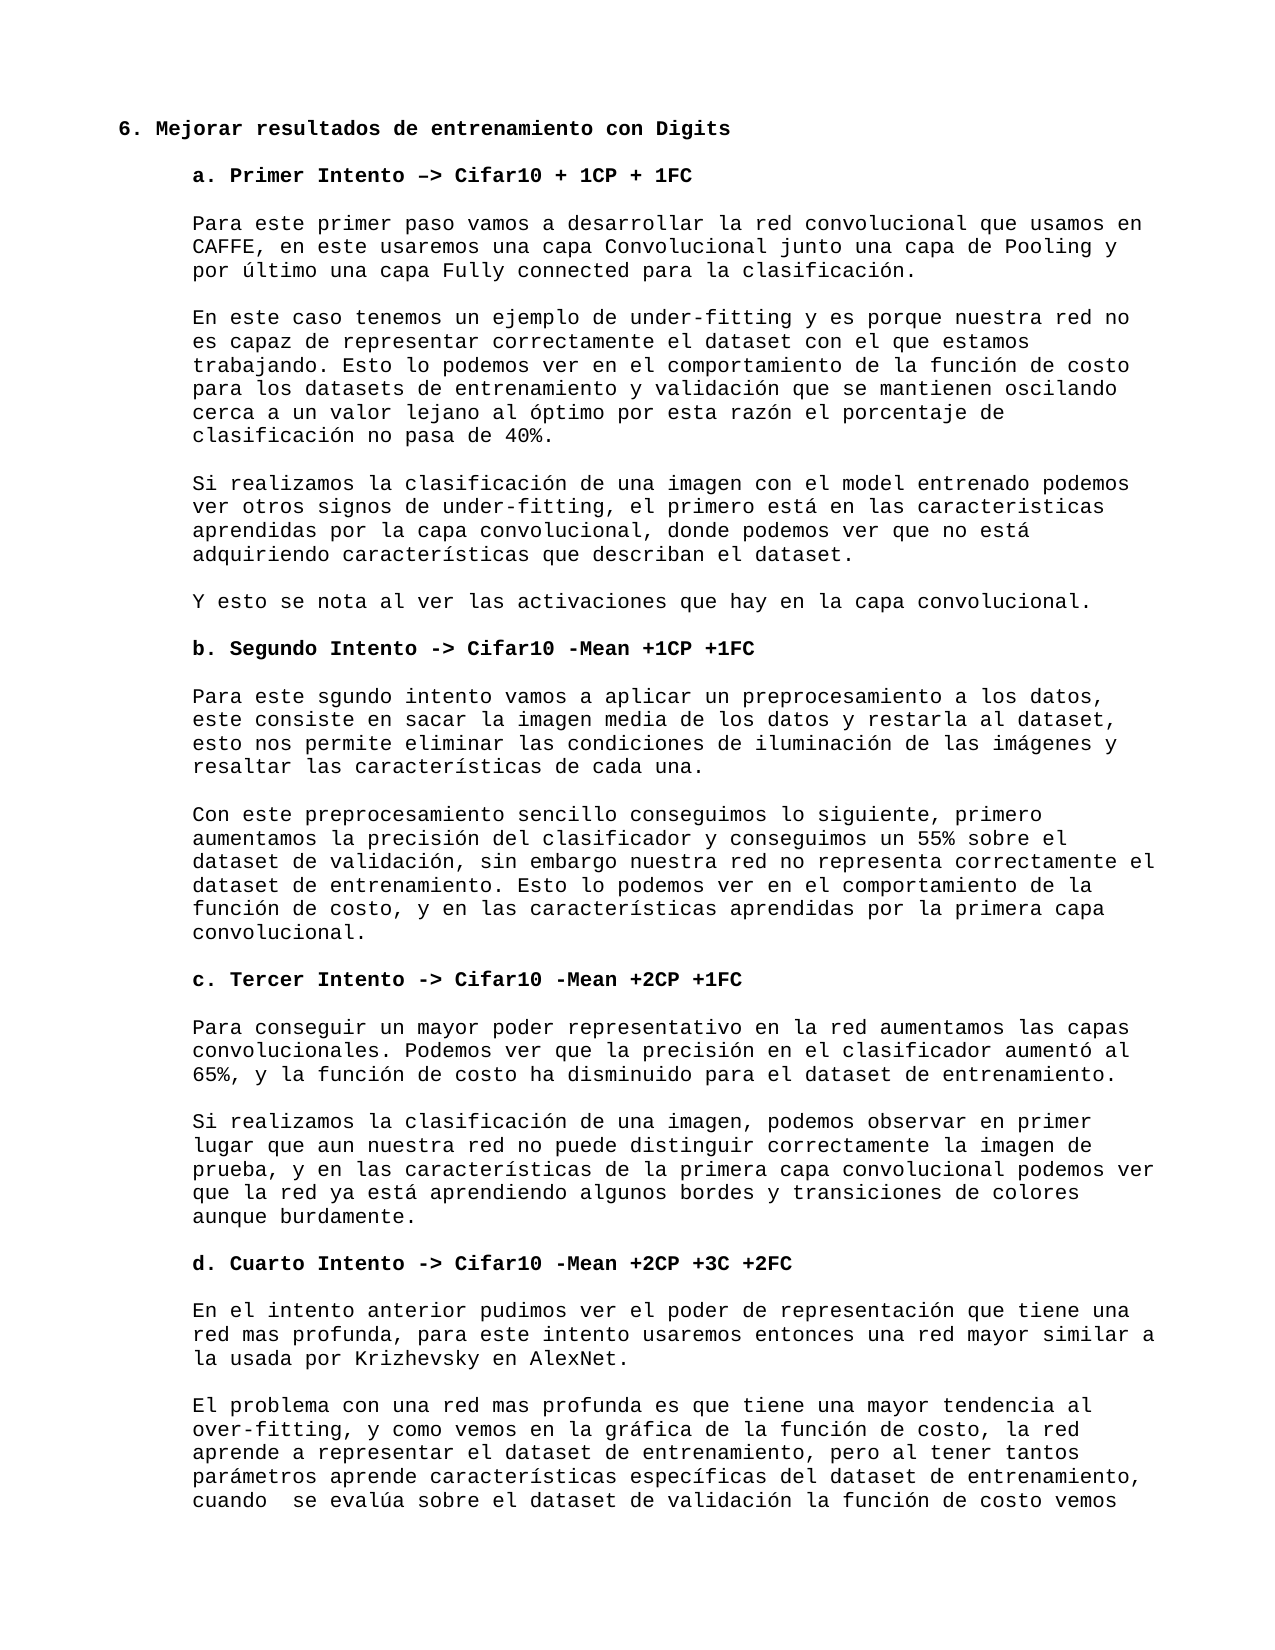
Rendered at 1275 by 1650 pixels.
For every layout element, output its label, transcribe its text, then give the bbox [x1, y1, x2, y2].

text El problema con una red mas profunda es que tiene una mayor tendencia al over-fitting, y como vemos en la gráfica de la función de costo, la red aprende a representar el dataset de entrenamiento, pero al tener tantos parámetros aprende características específicas del dataset de entrenamiento, cuando se evalúa sobre el dataset de validación la función de costo vemos [118, 1395, 1157, 1513]
text c. Tercer Intento -> Cifar10 -Mean +2CP +1FC [118, 969, 1157, 993]
text Si realizamos la clasificación de una imagen con el model entrenado podemos ver otros signos de under-fitting, el primero está en las caracteristicas aprendidas por la capa convolucional, donde podemos ver que no está adquiriendo características que describan el dataset. [118, 473, 1157, 567]
text a. Primer Intento –> Cifar10 + 1CP + 1FC [118, 165, 1157, 189]
text Para este primer paso vamos a desarrollar la red convolucional que usamos en CAFFE, en este usaremos una capa Convolucional junto una capa de Pooling y por último una capa Fully connected para la clasificación. [118, 213, 1157, 284]
text Con este preprocesamiento sencillo conseguimos lo siguiente, primero aumentamos la precisión del clasificador y conseguimos un 55% sobre el dataset de validación, sin embargo nuestra red no representa correctamente el dataset de entrenamiento. Esto lo podemos ver en el comportamiento de la función de costo, y en las características aprendidas por la primera capa convolucional. [118, 804, 1157, 946]
text b. Segundo Intento -> Cifar10 -Mean +1CP +1FC [118, 638, 1157, 662]
text Para conseguir un mayor poder representativo en la red aumentamos las capas convolucionales. Podemos ver que la precisión en el clasificador aumentó al 65%, y la función de costo ha disminuido para el dataset de entrenamiento. [118, 1017, 1157, 1088]
text 6. Mejorar resultados de entrenamiento con Digits [118, 118, 1157, 142]
text En este caso tenemos un ejemplo de under-fitting y es porque nuestra red no es capaz de representar correctamente el dataset con el que estamos trabajando. Esto lo podemos ver en el comportamiento de la función de costo para los datasets de entrenamiento y validación que se mantienen oscilando cerca a un valor lejano al óptimo por esta razón el porcentaje de clasificación no pasa de 40%. [118, 307, 1157, 449]
text Y esto se nota al ver las activaciones que hay en la capa convolucional. [118, 591, 1157, 615]
text d. Cuarto Intento -> Cifar10 -Mean +2CP +3C +2FC [118, 1253, 1157, 1277]
text Para este sgundo intento vamos a aplicar un preprocesamiento a los datos, este consiste en sacar la imagen media de los datos y restarla al dataset, esto nos permite eliminar las condiciones de iluminación de las imágenes y resaltar las características de cada una. [118, 686, 1157, 780]
text Si realizamos la clasificación de una imagen, podemos observar en primer lugar que aun nuestra red no puede distinguir correctamente la imagen de prueba, y en las características de la primera capa convolucional podemos ver que la red ya está aprendiendo algunos bordes y transiciones de colores aunque burdamente. [118, 1111, 1157, 1229]
text En el intento anterior pudimos ver el poder de representación que tiene una red mas profunda, para este intento usaremos entonces una red mayor similar a la usada por Krizhevsky en AlexNet. [118, 1300, 1157, 1371]
